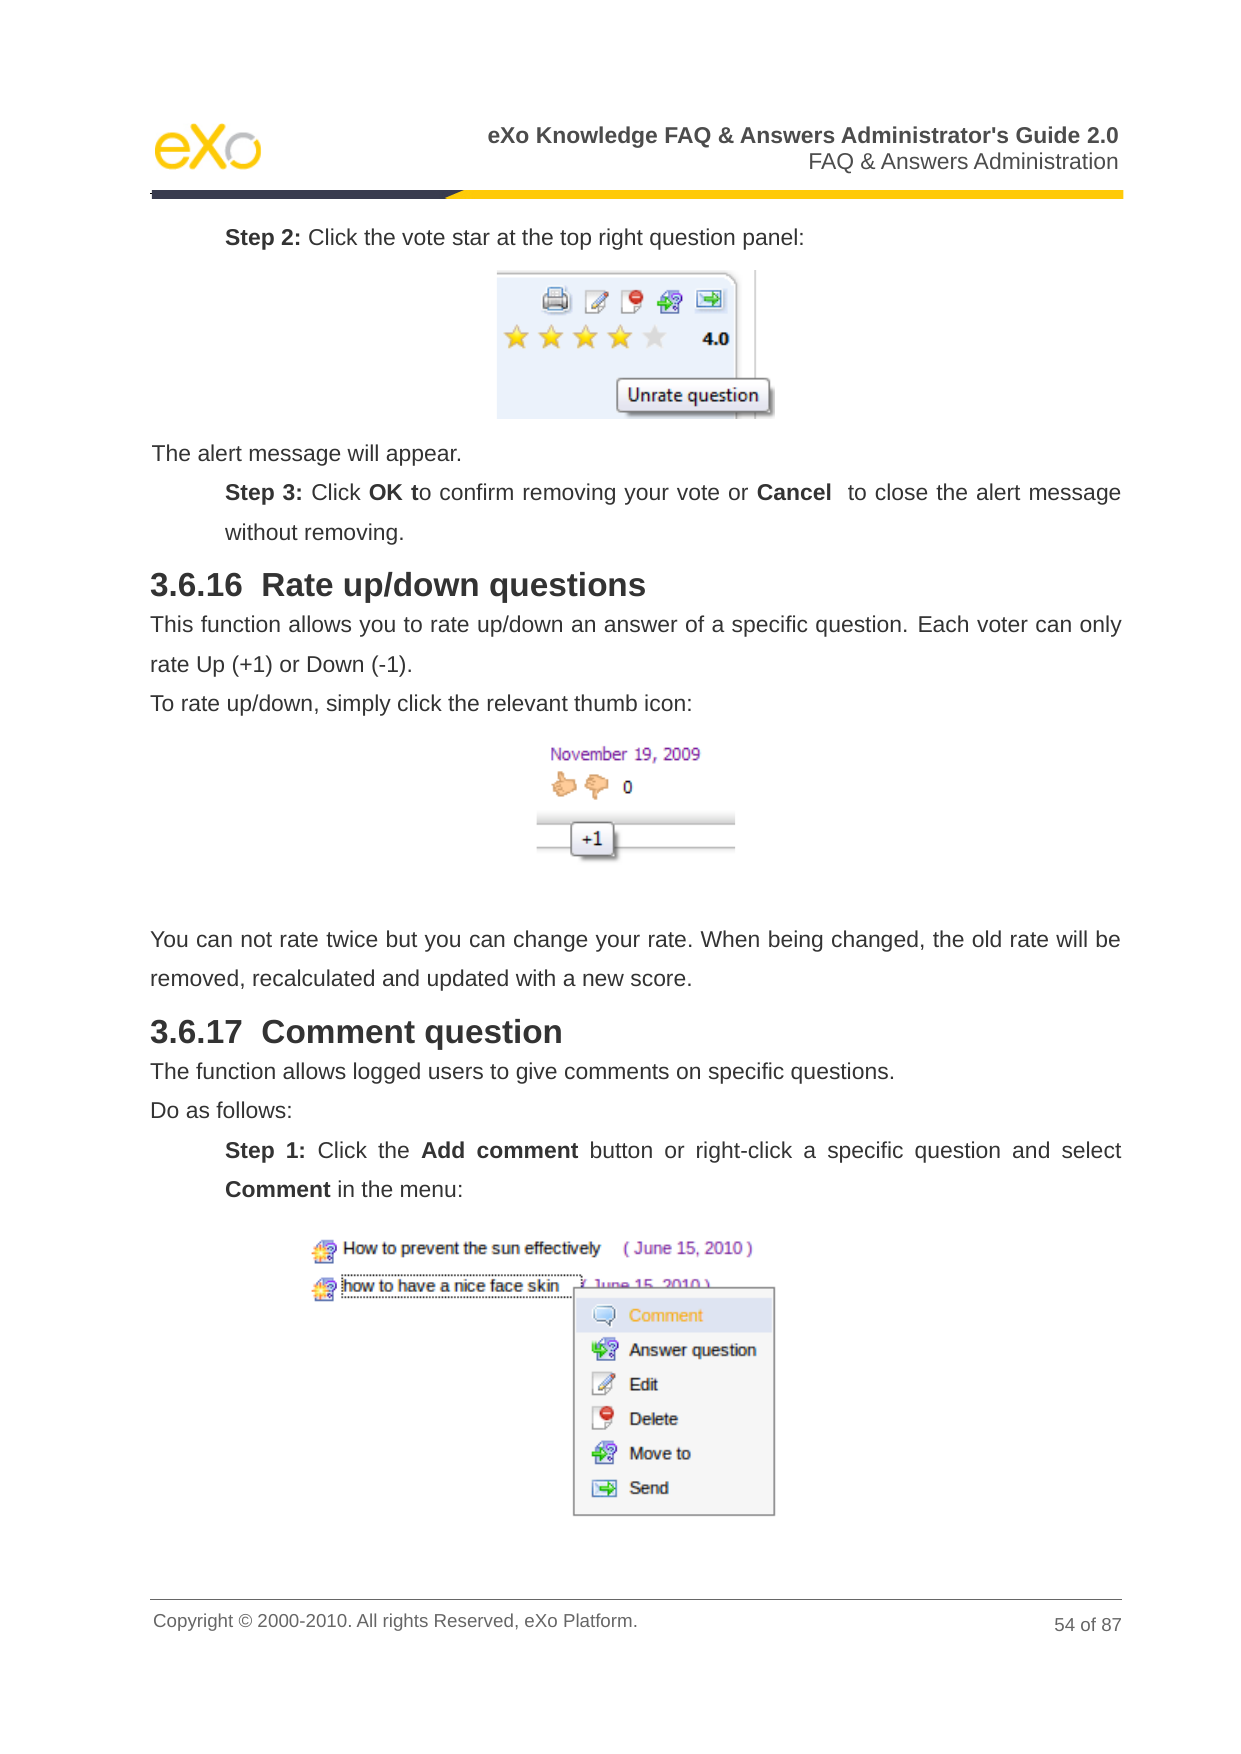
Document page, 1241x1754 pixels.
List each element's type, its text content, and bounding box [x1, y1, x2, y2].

picture [151, 190, 1124, 199]
text You can not rate twice but you can change your rate. When being changed, the old rate will be removed, recalculated and updated with a new score. [150, 926, 1122, 991]
list Step 2: Click the vote star at the top right question panel: [187, 223, 1122, 250]
text This function allows you to rate up/down an answer of a specific question. Each voter can only rate Up (+1) or Down (-1). [150, 611, 1122, 677]
picture [496, 270, 775, 419]
picture [155, 123, 262, 170]
text To rate up/down, simply click the relevant thumb icon: [150, 690, 1122, 717]
text Do as follows: [150, 1097, 1122, 1124]
list Step 3: Click OK to confirm removing your vote or Cancel to close the alert message without removing. [187, 479, 1122, 545]
text The function allows logged users to give comments on specific questions. [150, 1058, 1122, 1084]
picture [536, 737, 736, 866]
subtitle Comment question [150, 1012, 1122, 1051]
subtitle Rate up/down questions [150, 566, 1122, 604]
list The alert message will appear. [114, 263, 1122, 466]
picture [301, 1223, 780, 1524]
list Step 1: Click the Add comment button or right-click a specific question and select Comment in the menu: [187, 1137, 1122, 1203]
